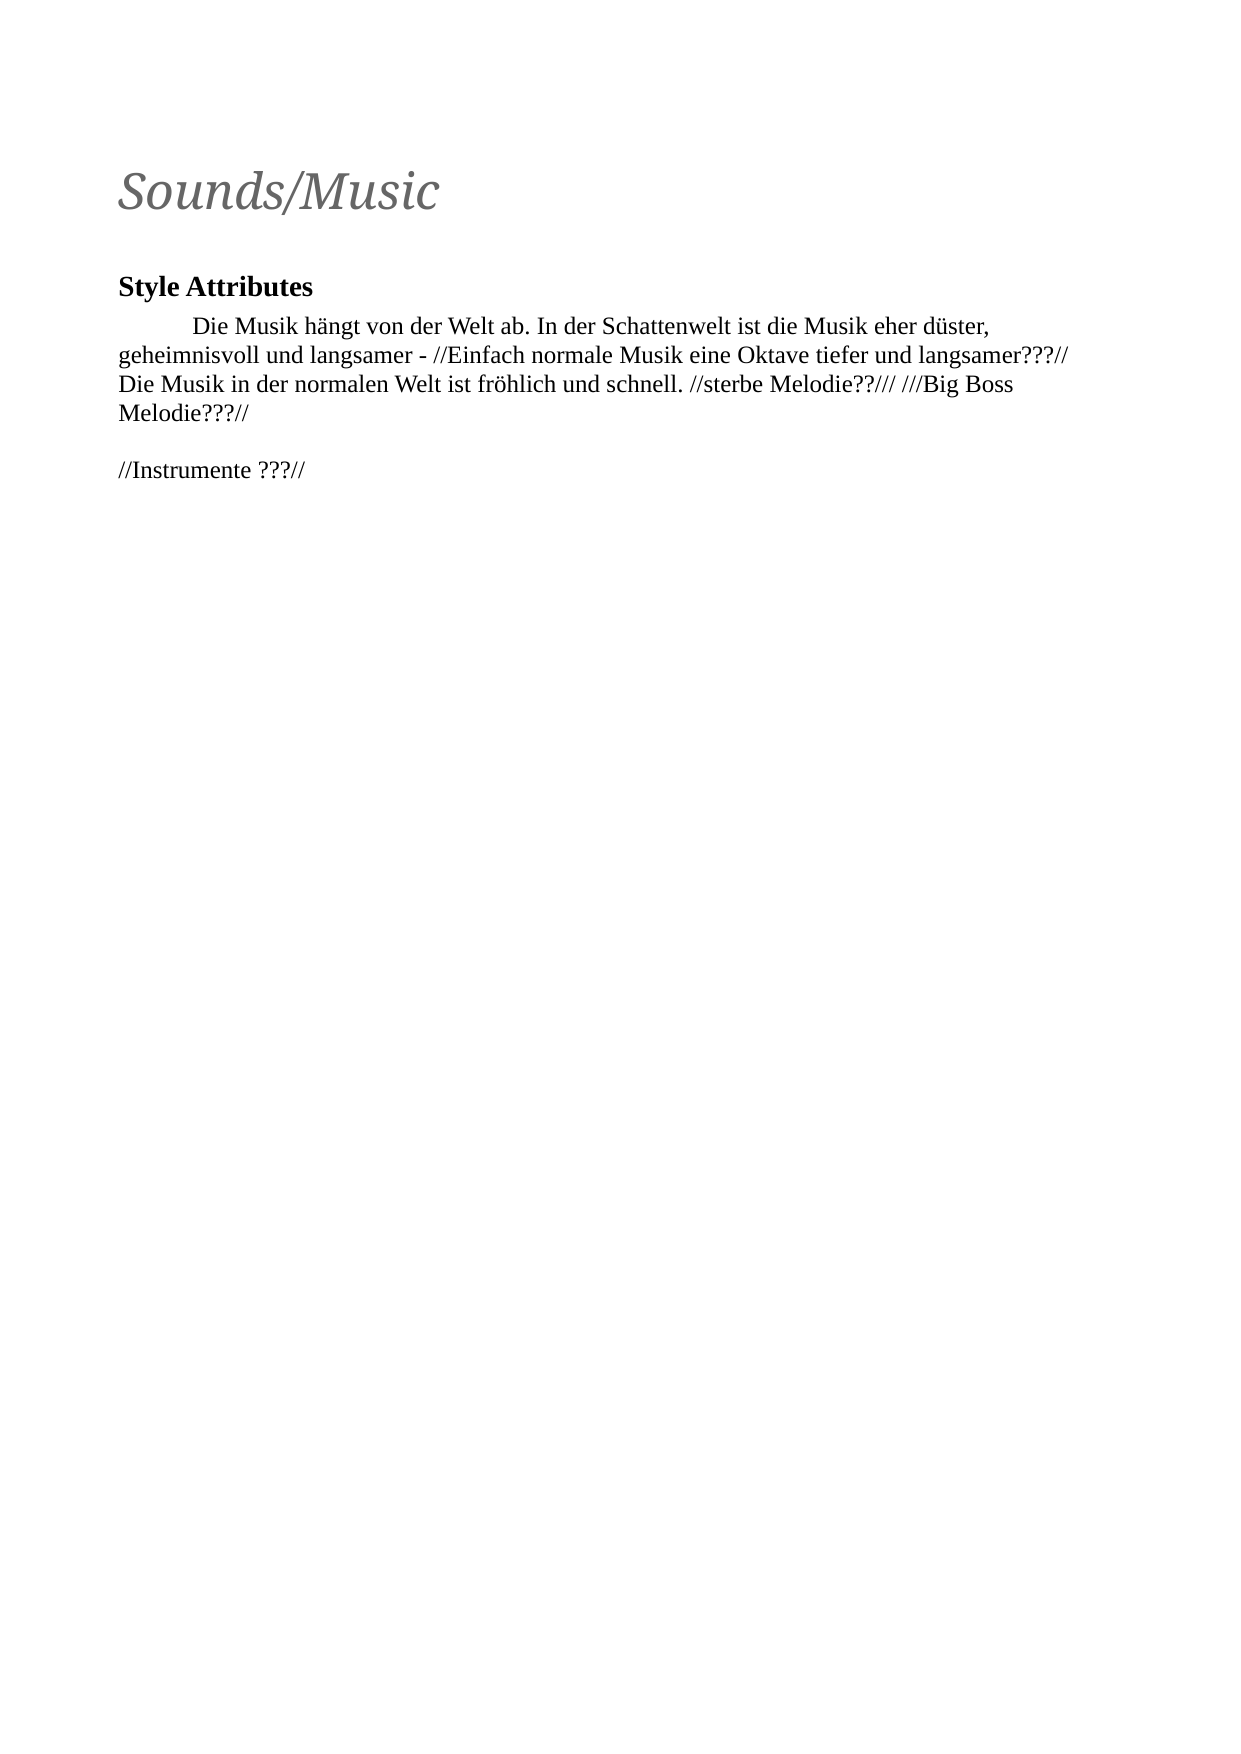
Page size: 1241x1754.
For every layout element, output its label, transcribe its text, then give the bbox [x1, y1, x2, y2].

subtitle Sounds/Music [118, 156, 1122, 224]
subtitle Style Attributes [118, 269, 1122, 303]
text //Instrumente ???// [118, 455, 1122, 484]
text Die Musik hängt von der Welt ab. In der Schattenwelt ist die Musik eher düster, geheimnisvoll und langsamer - //Einfach normale Musik eine Oktave tiefer und langsamer???// [118, 311, 1122, 369]
text Die Musik in der normalen Welt ist fröhlich und schnell. //sterbe Melodie??/// ///Big Boss Melodie???// [118, 369, 1122, 426]
